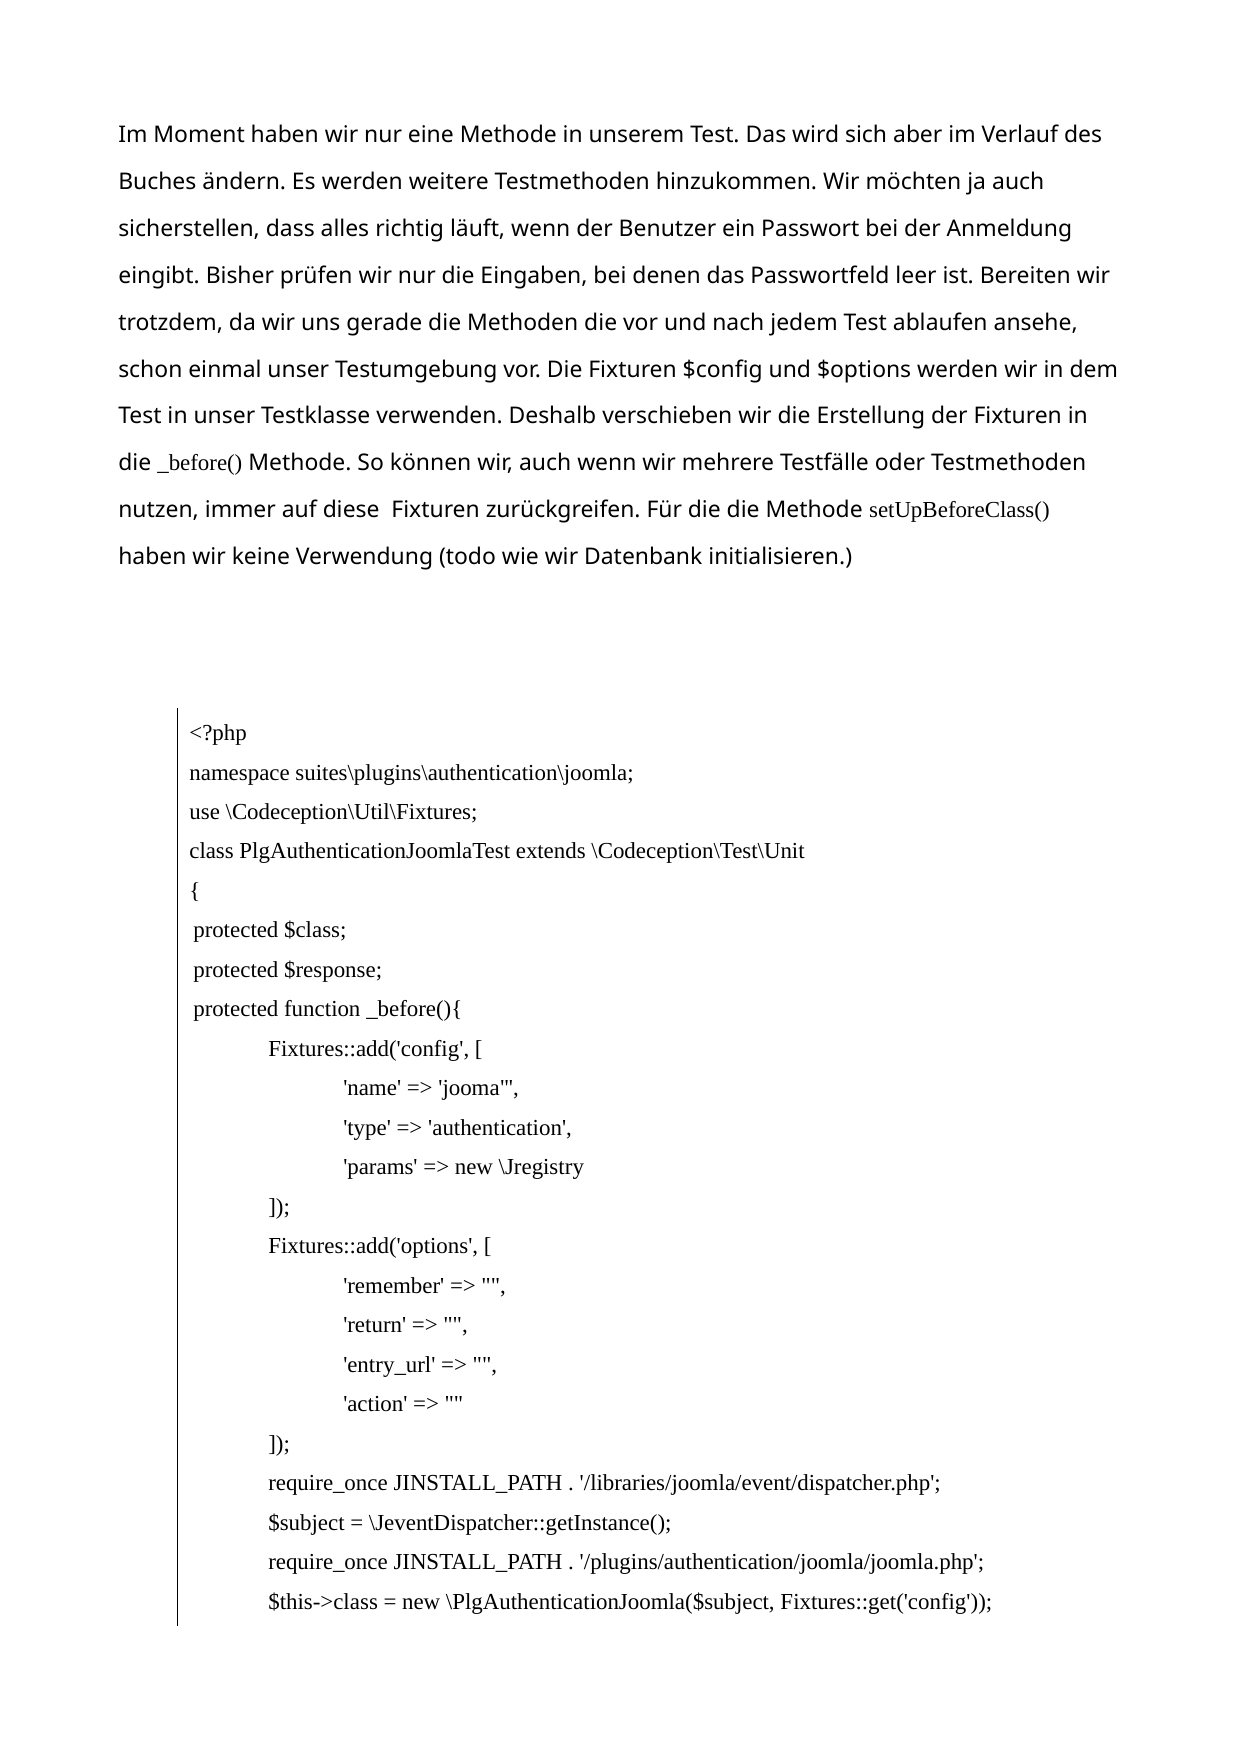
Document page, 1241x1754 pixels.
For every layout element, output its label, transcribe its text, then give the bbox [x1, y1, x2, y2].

text Im Moment haben wir nur eine Methode in unserem Test. Das wird sich aber im Verlauf des Buches ändern. Es werden weitere Testmethoden hinzukommen. Wir möchten ja auch sicherstellen, dass alles richtig läuft, wenn der Benutzer ein Passwort bei der Anmeldung eingibt. Bisher prüfen wir nur die Eingaben, bei denen das Passwortfeld leer ist. Bereiten wir trotzdem, da wir uns gerade die Methoden die vor und nach jedem Test ablaufen ansehe, schon einmal unser Testumgebung vor. Die Fixturen $config und $options werden wir in dem Test in unser Testklasse verwenden. Deshalb verschieben wir die Erstellung der Fixturen in die _before() Methode. So können wir, auch wenn wir mehrere Testfälle oder Testmethoden nutzen, immer auf diese Fixturen zurückgreifen. Für die die Methode setUpBeforeClass() haben wir keine Verwendung (todo wie wir Datenbank initialisieren.) [118, 118, 1122, 571]
text <?php namespace suites\plugins\authentication\joomla; use \Codeception\Util\Fixtures; class PlgAuthenticationJoomlaTest extends \Codeception\Test\Unit { protected $class; protected $response; protected function _before(){ Fixtures::add('config', [ 'name' => 'jooma"', 'type' => 'authentication', 'params' => new \Jregistry ]); Fixtures::add('options', [ 'remember' => "", 'return' => "", 'entry_url' => "", 'action' => "" ]); require_once JINSTALL_PATH . '/libraries/joomla/event/dispatcher.php'; $subject = \JeventDispatcher::getInstance(); require_once JINSTALL_PATH . '/plugins/authentication/joomla/joomla.php'; $this->class = new \PlgAuthenticationJoomla($subject, Fixtures::get('config')); [177, 707, 1122, 1626]
